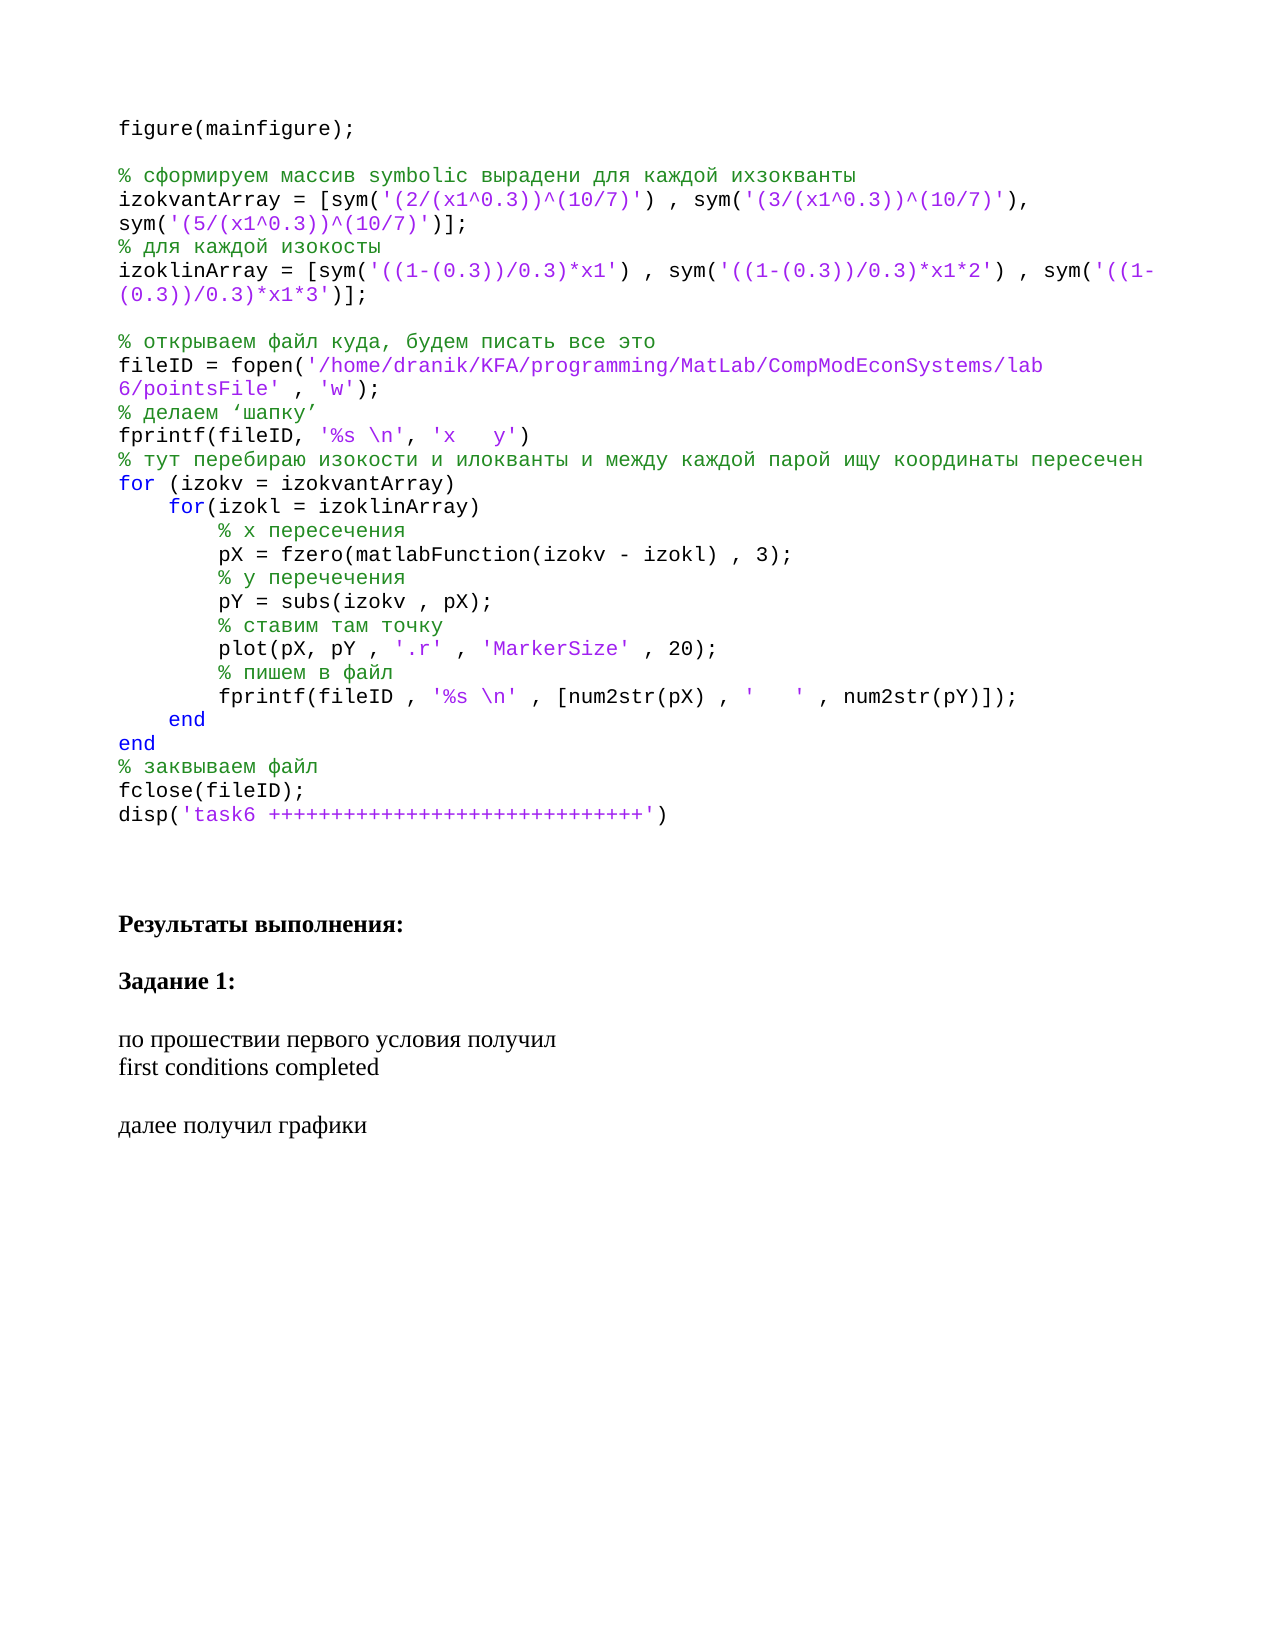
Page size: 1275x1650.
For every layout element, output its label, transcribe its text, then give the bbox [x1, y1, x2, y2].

text Задание 1: [118, 966, 1157, 995]
text % ставим там точку [118, 615, 1157, 638]
text end [118, 709, 1157, 733]
text plot(pX, pY , '.r' , 'MarkerSize' , 20); [118, 638, 1157, 662]
text disp('task6 ++++++++++++++++++++++++++++++') [118, 804, 1157, 827]
text for(izokl = izoklinArray) [118, 496, 1157, 520]
text далее получил графики [118, 1110, 1157, 1139]
text % делаем ‘шапку’ [118, 402, 1157, 426]
text % у перечечения [118, 567, 1157, 591]
text fprintf(fileID , '%s \n' , [num2str(pX) , ' ' , num2str(pY)]); [118, 686, 1157, 709]
text % сформируем массив symbolic вырадени для каждой ихзокванты [118, 165, 1157, 189]
text izokvantArray = [sym('(2/(x1^0.3))^(10/7)') , sym('(3/(x1^0.3))^(10/7)'), sym('(5/(x1^0.3))^(10/7)')]; [118, 189, 1157, 236]
text fprintf(fileID, '%s \n', 'x y') [118, 426, 1157, 449]
text % пишем в файл [118, 662, 1157, 686]
text fileID = fopen('/home/dranik/KFA/programming/MatLab/CompModEconSystems/lab 6/pointsFile' , 'w'); [118, 354, 1157, 402]
text fclose(fileID); [118, 780, 1157, 804]
text figure(mainfigure); [118, 118, 1157, 142]
text first conditions completed [118, 1052, 1157, 1081]
text % открываем файл куда, будем писать все это [118, 331, 1157, 354]
text % для каждой изокосты [118, 236, 1157, 260]
text izoklinArray = [sym('((1-(0.3))/0.3)*x1') , sym('((1-(0.3))/0.3)*x1*2') , sym('((1-(0.3))/0.3)*x1*3')]; [118, 260, 1157, 307]
text Результаты выполнения: [118, 909, 1157, 937]
text % х пересечения [118, 520, 1157, 544]
text % заквываем файл [118, 757, 1157, 780]
text for (izokv = izokvantArray) [118, 473, 1157, 496]
text по прошествии первого условия получил [118, 1024, 1157, 1052]
text pX = fzero(matlabFunction(izokv - izokl) , 3); [118, 544, 1157, 567]
text end [118, 733, 1157, 757]
text % тут перебираю изокости и илокванты и между каждой парой ищу координаты пересечен [118, 449, 1157, 473]
text pY = subs(izokv , pX); [118, 591, 1157, 615]
